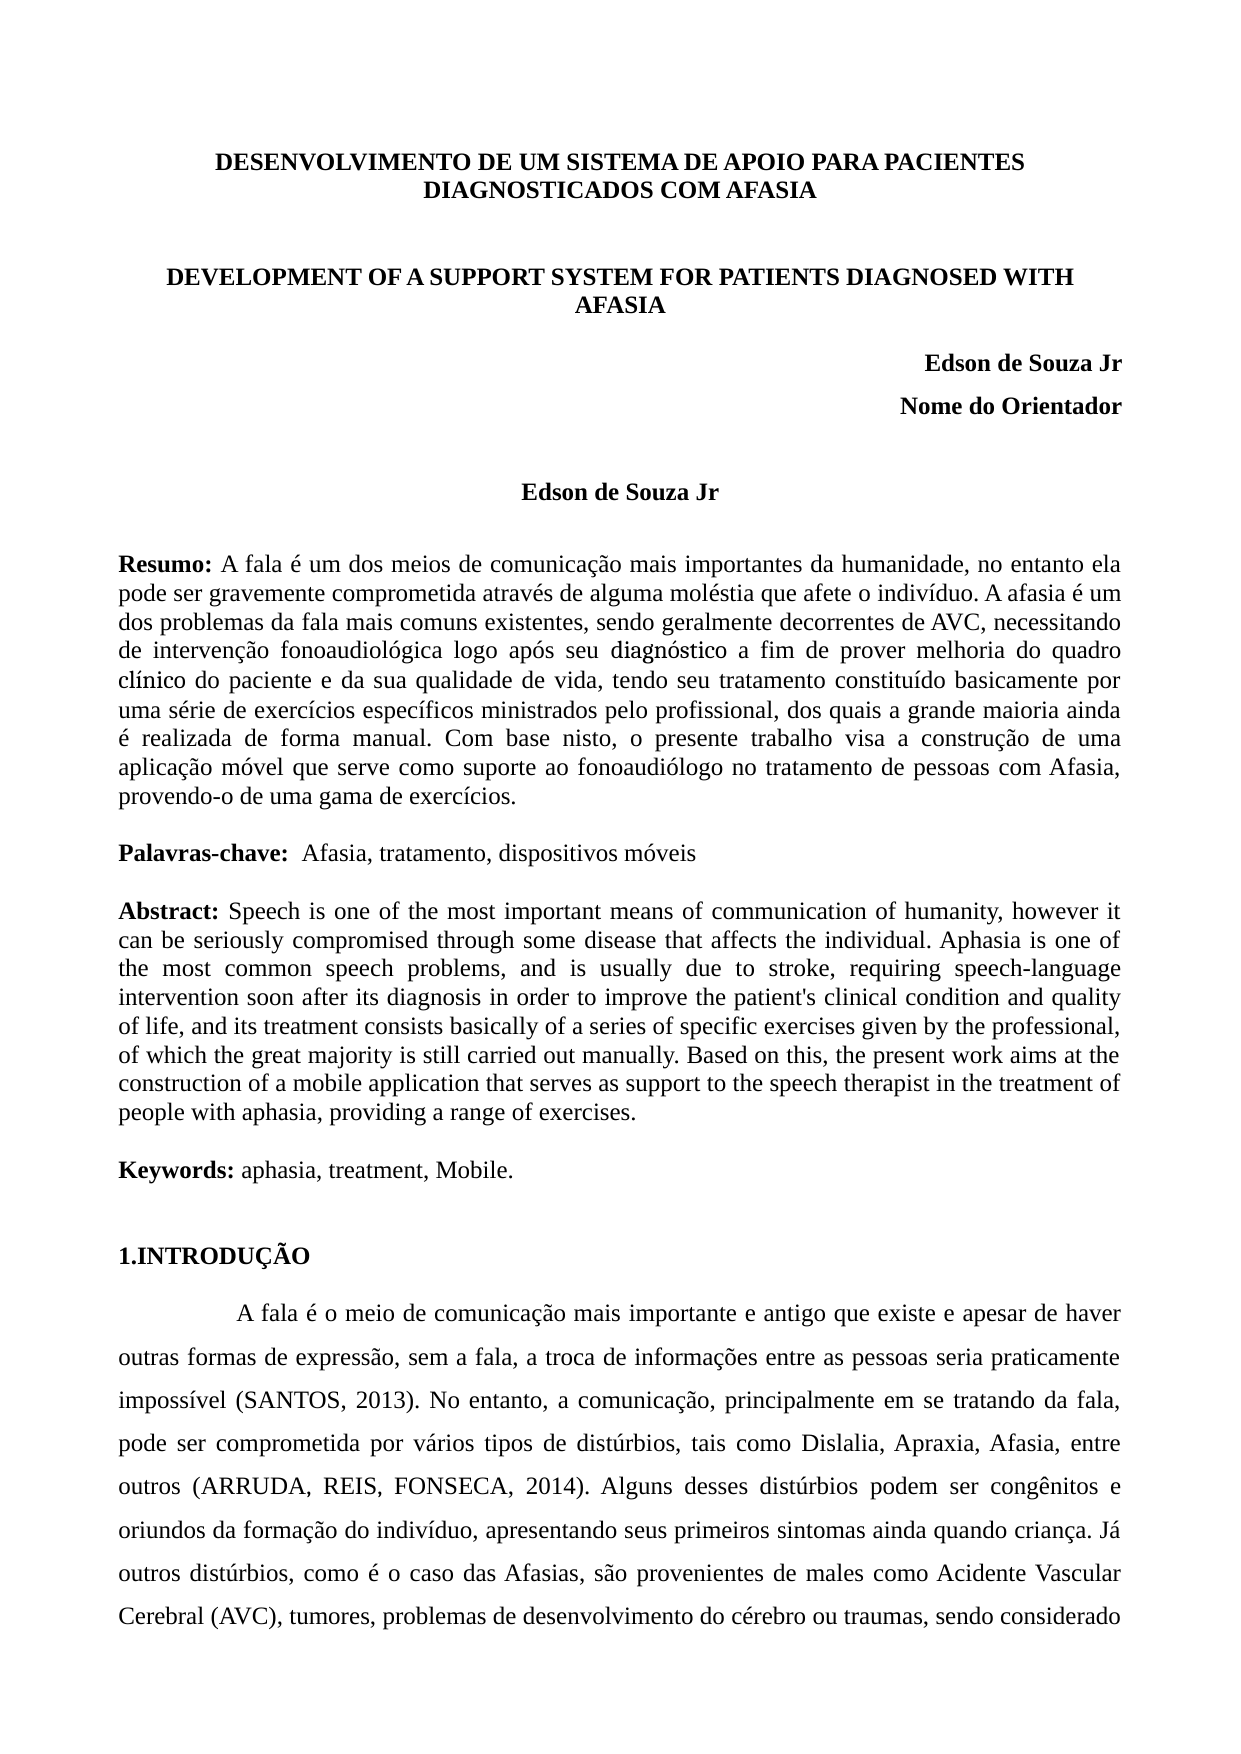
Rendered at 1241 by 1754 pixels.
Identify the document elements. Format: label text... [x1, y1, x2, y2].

text DEVELOPMENT OF A SUPPORT SYSTEM FOR PATIENTS DIAGNOSED WITH AFASIA [118, 262, 1122, 319]
text Keywords: aphasia, treatment, Mobile. [118, 1155, 1122, 1183]
text Edson de Souza Jr [118, 477, 1122, 506]
text A fala é o meio de comunicação mais importante e antigo que existe e apesar de haver outras formas de expressão, sem a fala, a troca de informações entre as pessoas seria praticamente impossível (SANTOS, 2013). No entanto, a comunicação, principalmente em se tratando da fala, pode ser comprometida por vários tipos de distúrbios, tais como Dislalia, Apraxia, Afasia, entre outros (ARRUDA, REIS, FONSECA, 2014). Alguns desses distúrbios podem ser congênitos e oriundos da formação do indivíduo, apresentando seus primeiros sintomas ainda quando criança. Já outros distúrbios, como é o caso das Afasias, são provenientes de males como Acidente Vascular Cerebral (AVC), tumores, problemas de desenvolvimento do cérebro ou traumas, sendo considerado [118, 1298, 1122, 1630]
text Palavras-chave: Afasia, tratamento, dispositivos móveis [118, 838, 1122, 867]
text 1.INTRODUÇÃO [118, 1241, 1122, 1270]
text Abstract: Speech is one of the most important means of communication of humanity, however it can be seriously compromised through some disease that affects the individual. Aphasia is one of the most common speech problems, and is usually due to stroke, requiring speech-language intervention soon after its diagnosis in order to improve the patient's clinical condition and quality of life, and its treatment consists basically of a series of specific exercises given by the professional, of which the great majority is still carried out manually. Based on this, the present work aims at the construction of a mobile application that serves as support to the speech therapist in the treatment of people with aphasia, providing a range of exercises. [118, 896, 1122, 1126]
text Nome do Orientador [118, 391, 1122, 420]
text Edson de Souza Jr [118, 348, 1122, 377]
text DESENVOLVIMENTO DE UM SISTEMA DE APOIO PARA PACIENTES DIAGNOSTICADOS COM AFASIA [118, 147, 1122, 204]
text Resumo: A fala é um dos meios de comunicação mais importantes da humanidade, no entanto ela pode ser gravemente comprometida através de alguma moléstia que afete o indivíduo. A afasia é um dos problemas da fala mais comuns existentes, sendo geralmente decorrentes de AVC, necessitando de intervenção fonoaudiológica logo após seu diagnóstico a fim de prover melhoria do quadro clínico do paciente e da sua qualidade de vida, tendo seu tratamento constituído basicamente por uma série de exercícios específicos ministrados pelo profissional, dos quais a grande maioria ainda é realizada de forma manual. Com base nisto, o presente trabalho visa a construção de uma aplicação móvel que serve como suporte ao fonoaudiólogo no tratamento de pessoas com Afasia, provendo-o de uma gama de exercícios. [118, 549, 1122, 810]
